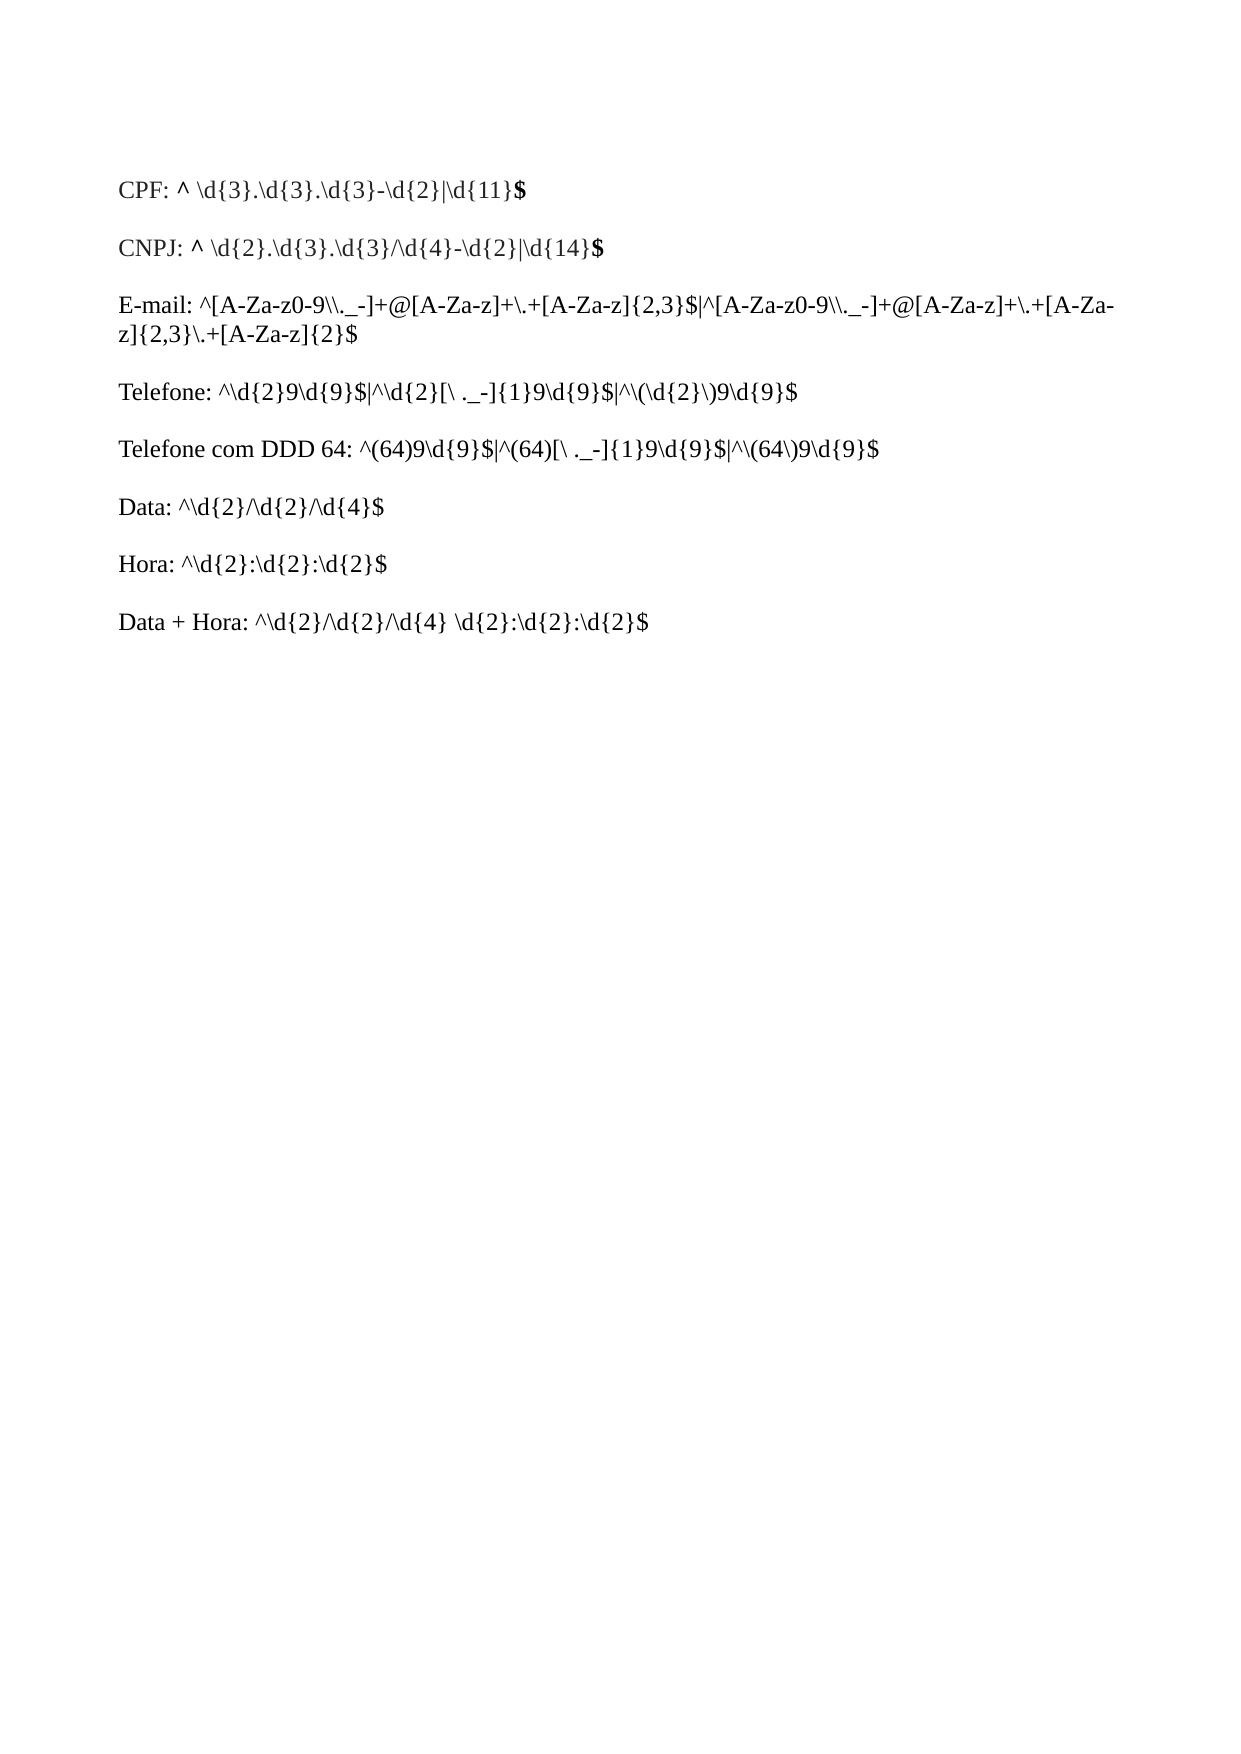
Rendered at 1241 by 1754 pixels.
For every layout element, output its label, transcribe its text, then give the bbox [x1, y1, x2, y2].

text Hora: ^\d{2}:\d{2}:\d{2}$ [118, 549, 1122, 578]
text CPF: ^ \d{3}.\d{3}.\d{3}-\d{2}|\d{11}$ [118, 176, 1122, 204]
text Data: ^\d{2}/\d{2}/\d{4}$ [118, 492, 1122, 521]
text CNPJ: ^ \d{2}.\d{3}.\d{3}/\d{4}-\d{2}|\d{14}$ [118, 233, 1122, 262]
text Telefone: ^\d{2}9\d{9}$|^\d{2}[\ ._-]{1}9\d{9}$|^\(\d{2}\)9\d{9}$ [118, 377, 1122, 406]
text Telefone com DDD 64: ^(64)9\d{9}$|^(64)[\ ._-]{1}9\d{9}$|^\(64\)9\d{9}$ [118, 434, 1122, 463]
text E-mail: ^[A-Za-z0-9\\._-]+@[A-Za-z]+\.+[A-Za-z]{2,3}$|^[A-Za-z0-9\\._-]+@[A-Za-z]+\.+[A-Za-z]{2,3}\.+[A-Za-z]{2}$ [118, 291, 1122, 348]
text Data + Hora: ^\d{2}/\d{2}/\d{4} \d{2}:\d{2}:\d{2}$ [118, 607, 1122, 636]
